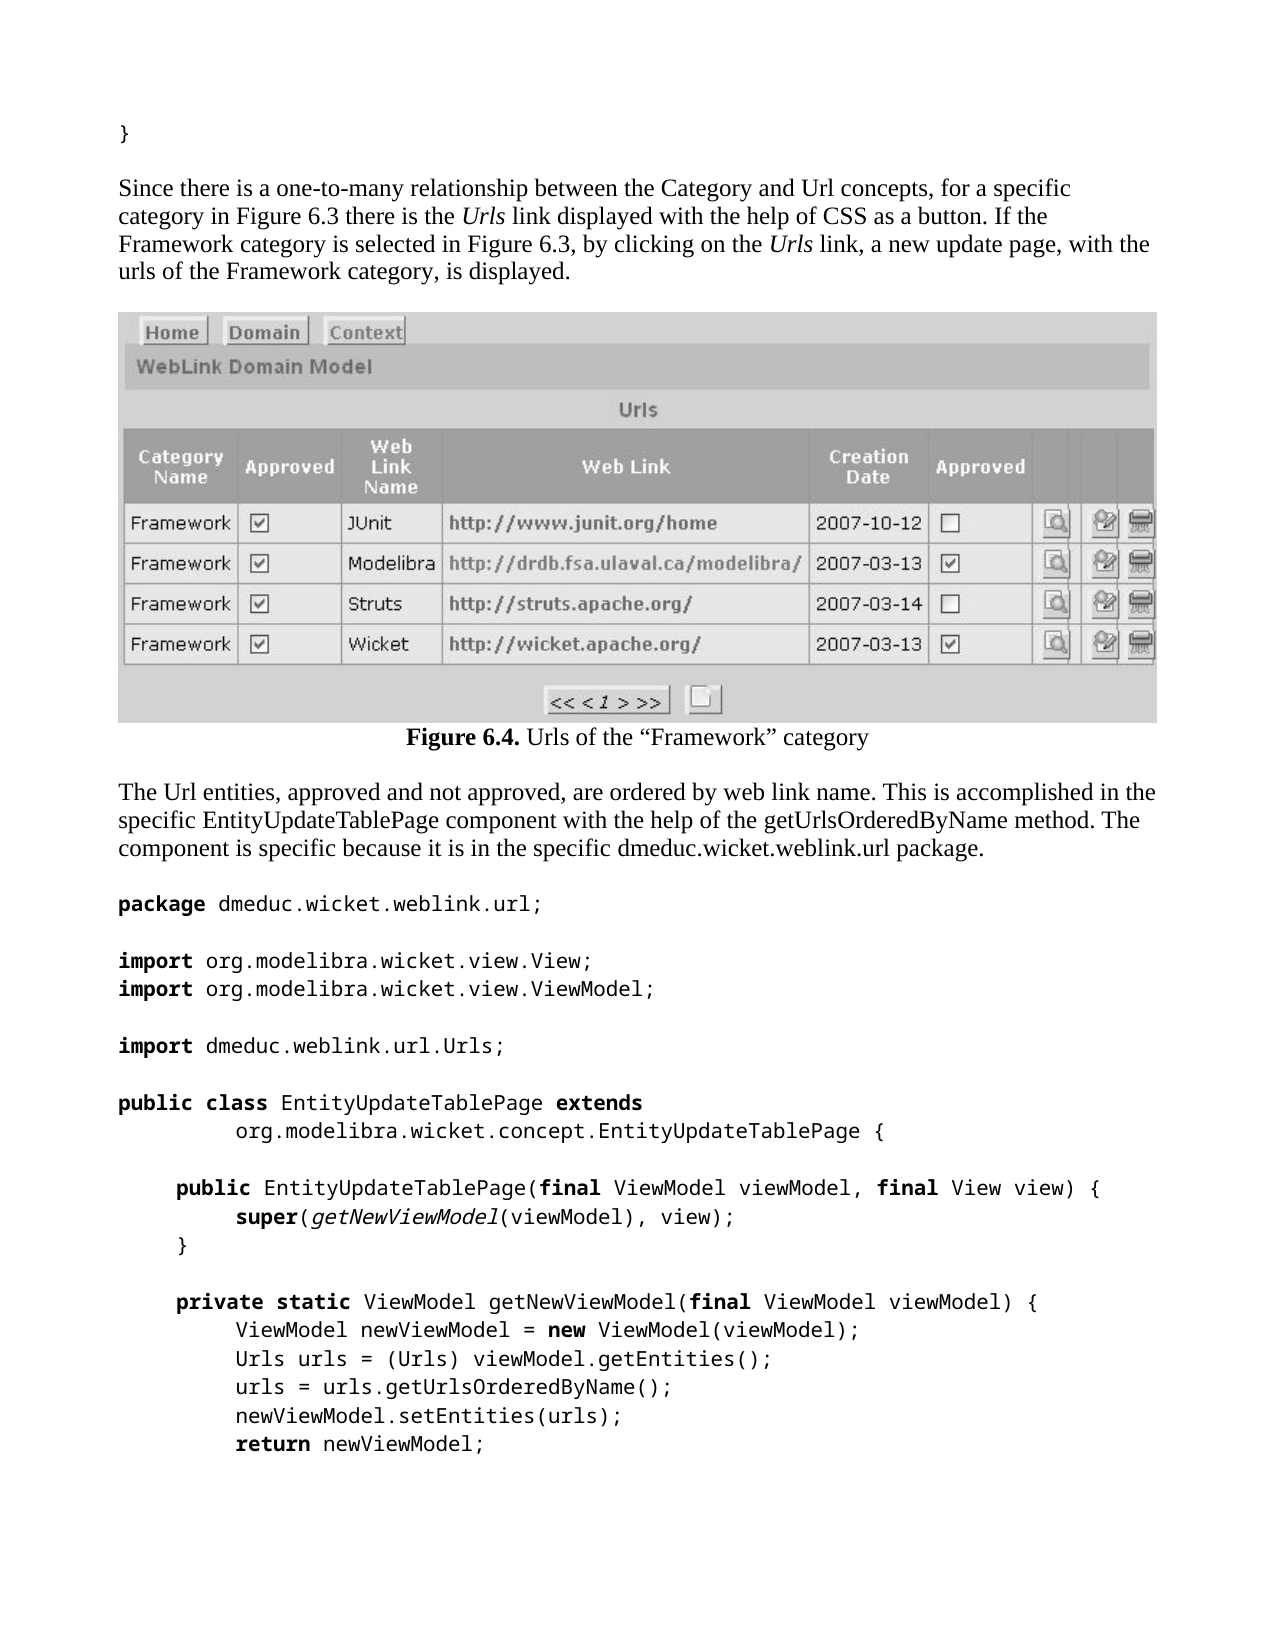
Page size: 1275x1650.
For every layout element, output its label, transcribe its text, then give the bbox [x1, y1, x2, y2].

text package dmeduc.wicket.weblink.url; [118, 889, 1157, 917]
text urls = urls.getUrlsOrderedByName(); [118, 1372, 1157, 1401]
text } [118, 118, 1157, 147]
text import org.modelibra.wicket.view.View; [118, 946, 1157, 974]
text private static ViewModel getNewViewModel(final ViewModel viewModel) { [118, 1287, 1157, 1316]
text public class EntityUpdateTablePage extends [118, 1088, 1157, 1117]
text super(getNewViewModel(viewModel), view); [118, 1202, 1157, 1230]
text public EntityUpdateTablePage(final ViewModel viewModel, final View view) { [118, 1173, 1157, 1202]
text import dmeduc.weblink.url.Urls; [118, 1031, 1157, 1060]
text ViewModel newViewModel = new ViewModel(viewModel); [118, 1316, 1157, 1344]
text org.modelibra.wicket.concept.EntityUpdateTablePage { [118, 1117, 1157, 1145]
text import org.modelibra.wicket.view.ViewModel; [118, 974, 1157, 1003]
picture [118, 312, 1157, 723]
text Urls urls = (Urls) viewModel.getEntities(); [118, 1344, 1157, 1372]
text Figure 6.4. Urls of the “Framework” category [118, 723, 1157, 751]
text return newViewModel; [118, 1429, 1157, 1458]
text Since there is a one-to-many relationship between the Category and Url concepts, for a specific category in Figure 6.3 there is the Urls link displayed with the help of CSS as a button. If the Framework category is selected in Figure 6.3, by clicking on the Urls link, a new update page, with the urls of the Framework category, is displayed. [118, 174, 1157, 285]
text } [118, 1230, 1157, 1259]
text The Url entities, approved and not approved, are ordered by web link name. This is accomplished in the specific EntityUpdateTablePage component with the help of the getUrlsOrderedByName method. The component is specific because it is in the specific dmeduc.wicket.weblink.url package. [118, 778, 1157, 861]
text newViewModel.setEntities(urls); [118, 1401, 1157, 1429]
